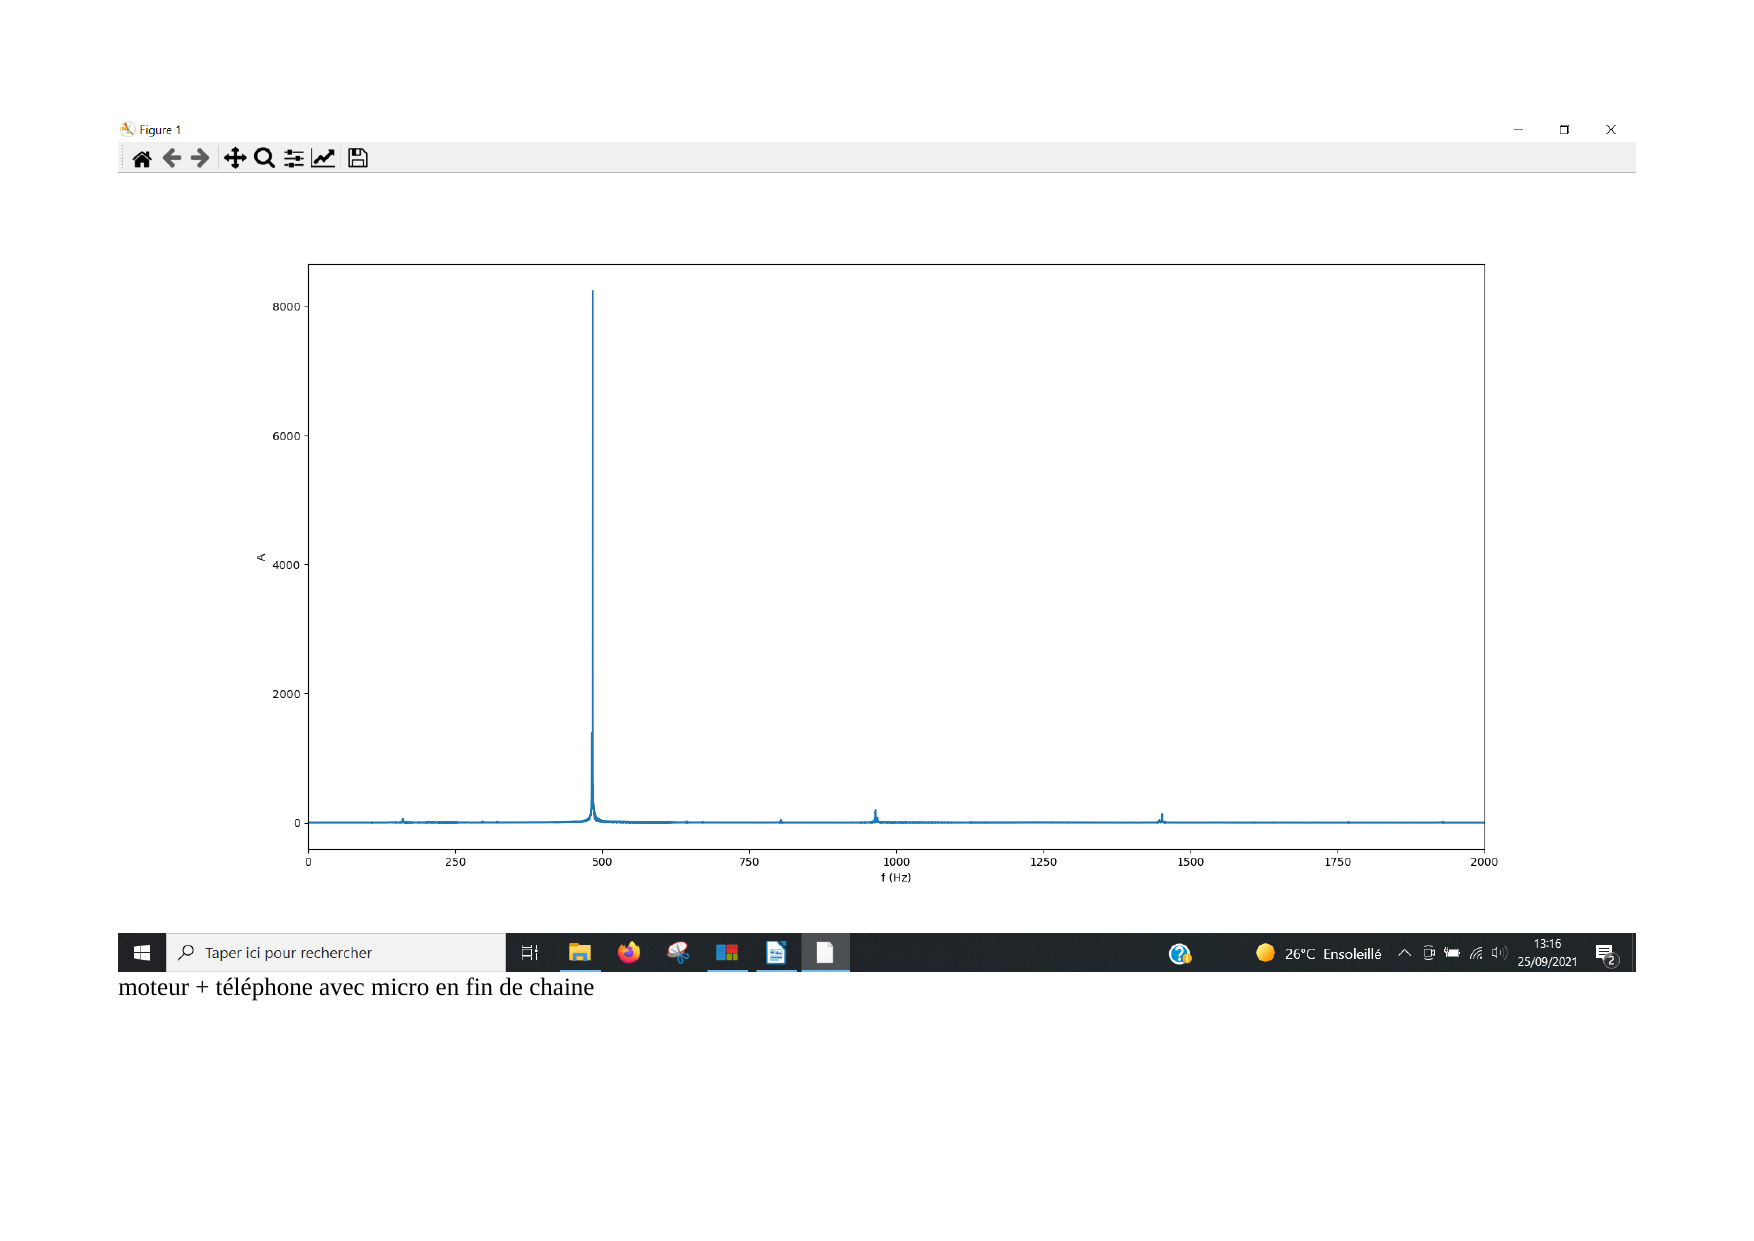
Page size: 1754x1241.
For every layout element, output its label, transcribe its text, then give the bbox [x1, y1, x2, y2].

picture [118, 118, 1636, 972]
text moteur + téléphone avec micro en fin de chaine [118, 972, 1636, 1001]
